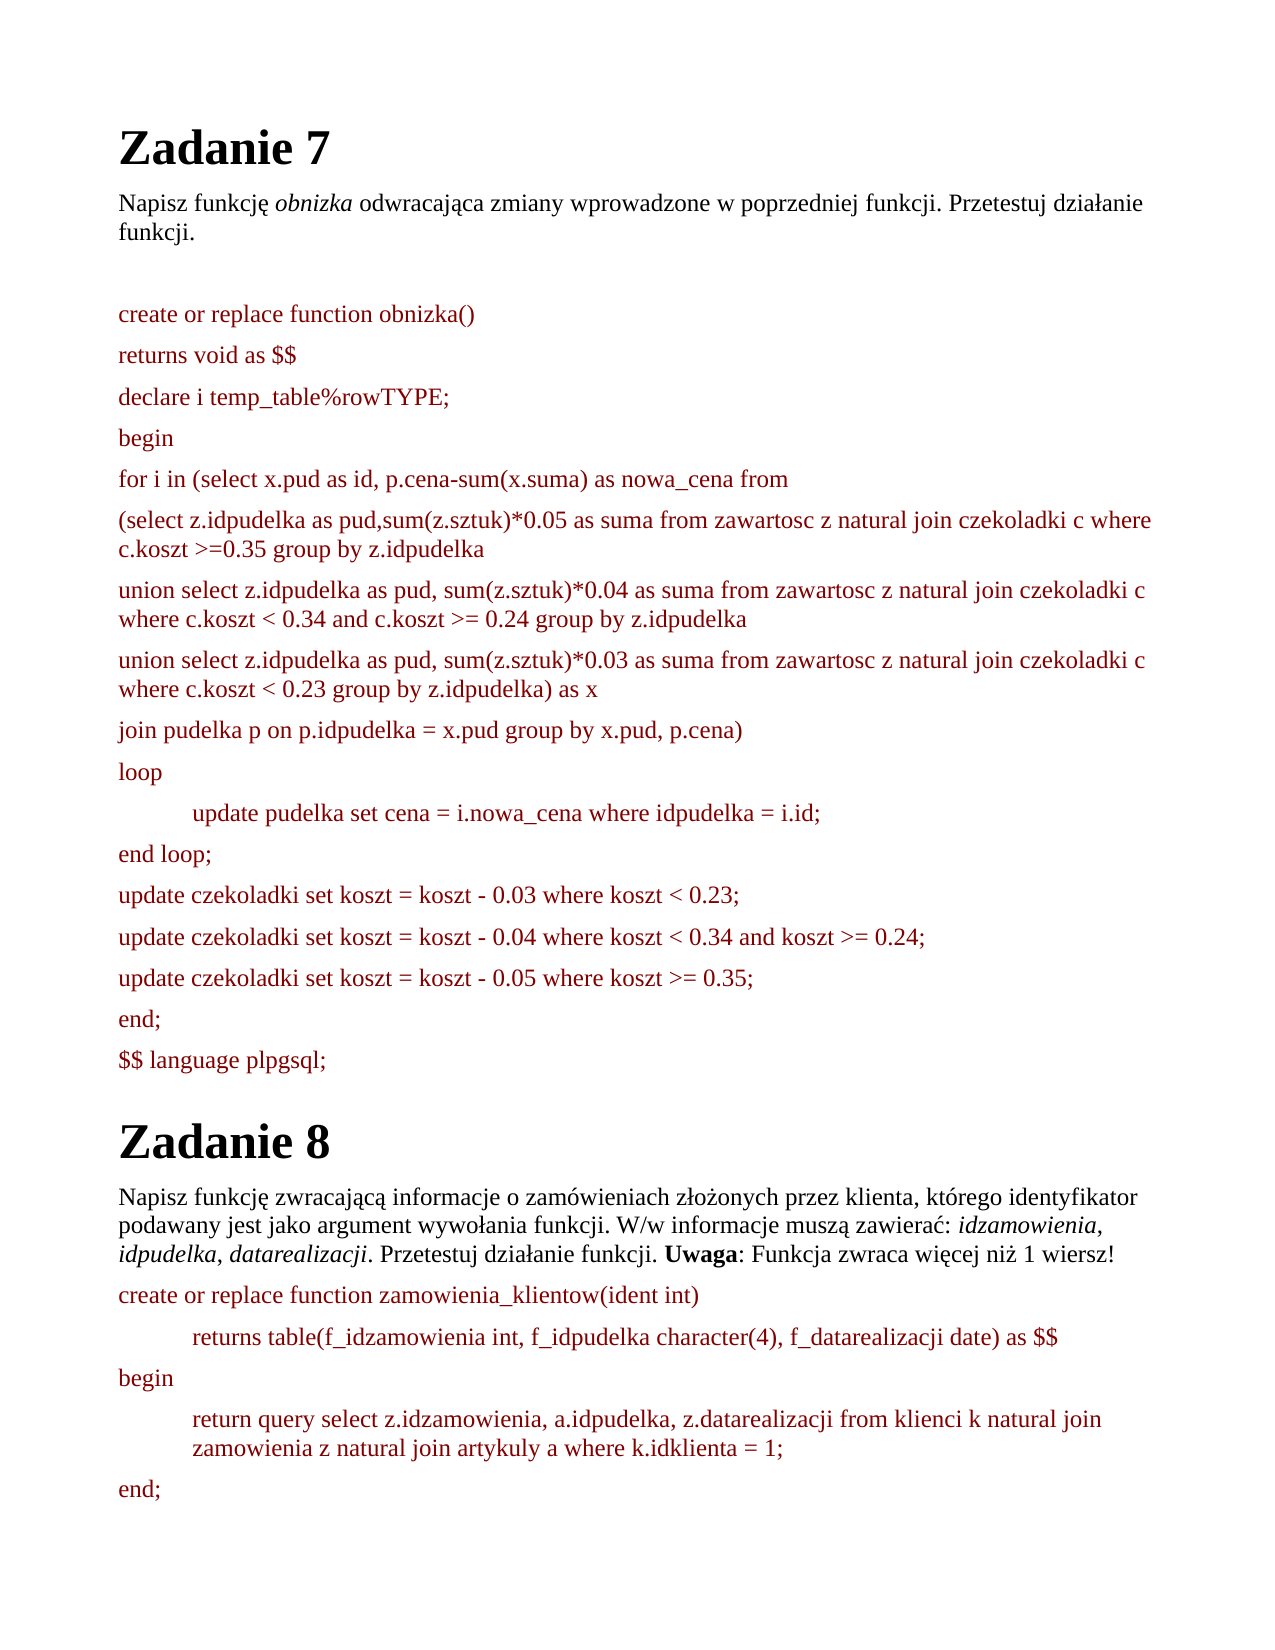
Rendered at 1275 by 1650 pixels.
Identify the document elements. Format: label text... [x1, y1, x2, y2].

text end loop; [118, 839, 1157, 868]
text for i in (select x.pud as id, p.cena-sum(x.suma) as nowa_cena from [118, 464, 1157, 493]
text declare i temp_table%rowTYPE; [118, 382, 1157, 411]
text begin [118, 423, 1157, 452]
text end; [118, 1004, 1157, 1033]
text loop [118, 757, 1157, 786]
text union select z.idpudelka as pud, sum(z.sztuk)*0.04 as suma from zawartosc z natural join czekoladki c where c.koszt < 0.34 and c.koszt >= 0.24 group by z.idpudelka [118, 576, 1157, 633]
text Napisz funkcję zwracającą informacje o zamówieniach złożonych przez klienta, którego identyfikator podawany jest jako argument wywołania funkcji. W/w informacje muszą zawierać: idzamowienia, idpudelka, datarealizacji. Przetestuj działanie funkcji. Uwaga: Funkcja zwraca więcej niż 1 wiersz! [118, 1182, 1157, 1268]
subtitle Zadanie 8 [118, 1112, 1157, 1169]
text end; [118, 1474, 1157, 1503]
text begin [118, 1363, 1157, 1392]
text $$ language plpgsql; [118, 1046, 1157, 1074]
text union select z.idpudelka as pud, sum(z.sztuk)*0.03 as suma from zawartosc z natural join czekoladki c where c.koszt < 0.23 group by z.idpudelka) as x [118, 646, 1157, 703]
text update czekoladki set koszt = koszt - 0.04 where koszt < 0.34 and koszt >= 0.24; [118, 922, 1157, 951]
text create or replace function zamowienia_klientow(ident int) [118, 1281, 1157, 1309]
text return query select z.idzamowienia, a.idpudelka, z.datarealizacji from klienci k natural join zamowienia z natural join artykuly a where k.idklienta = 1; [118, 1404, 1157, 1462]
text returns table(f_idzamowienia int, f_idpudelka character(4), f_datarealizacji date) as $$ [118, 1322, 1157, 1351]
text returns void as $$ [118, 341, 1157, 369]
subtitle Zadanie 7 [118, 118, 1157, 176]
text update pudelka set cena = i.nowa_cena where idpudelka = i.id; [118, 798, 1157, 827]
text (select z.idpudelka as pud,sum(z.sztuk)*0.05 as suma from zawartosc z natural join czekoladki c where c.koszt >=0.35 group by z.idpudelka [118, 506, 1157, 563]
text update czekoladki set koszt = koszt - 0.05 where koszt >= 0.35; [118, 963, 1157, 992]
text join pudelka p on p.idpudelka = x.pud group by x.pud, p.cena) [118, 716, 1157, 744]
text create or replace function obnizka() [118, 299, 1157, 328]
text Napisz funkcję obnizka odwracająca zmiany wprowadzone w poprzedniej funkcji. Przetestuj działanie funkcji. [118, 188, 1157, 246]
text update czekoladki set koszt = koszt - 0.03 where koszt < 0.23; [118, 881, 1157, 909]
